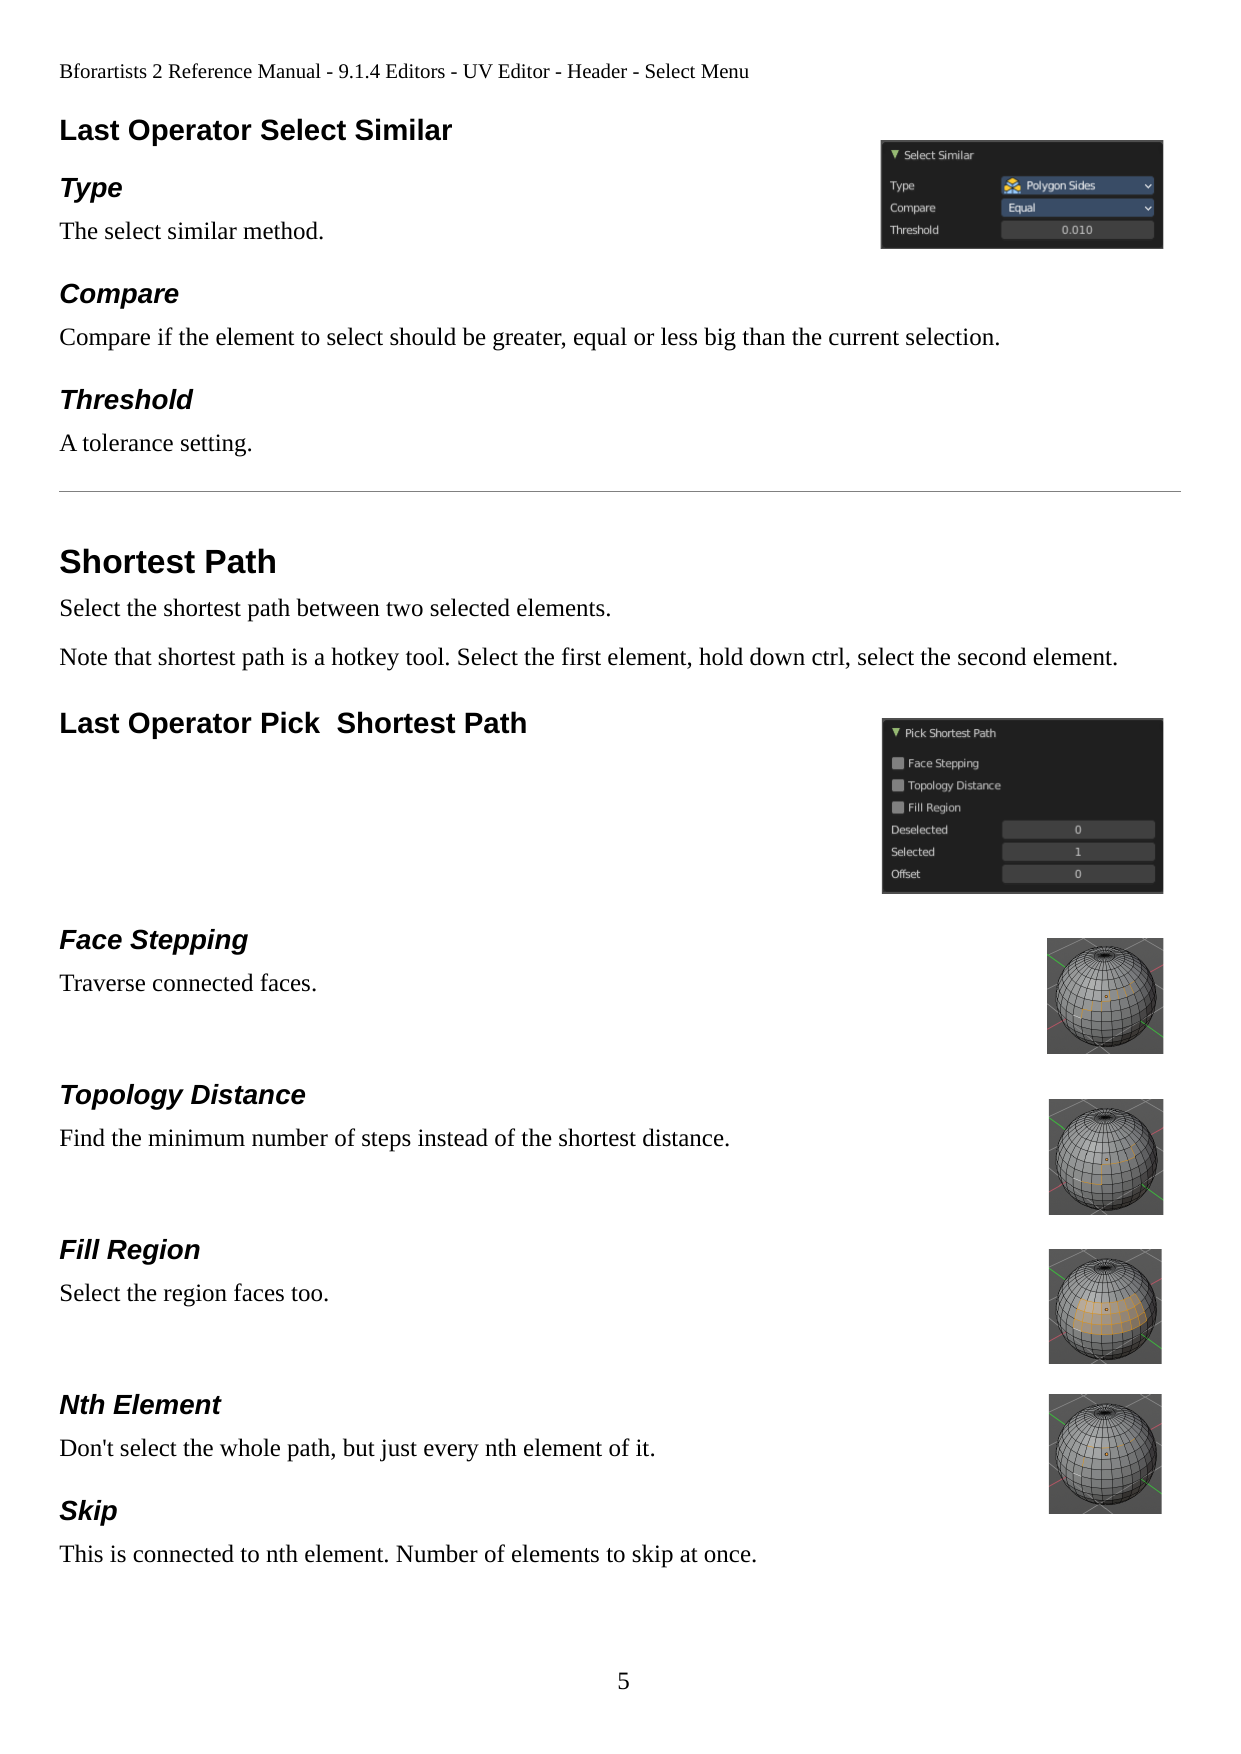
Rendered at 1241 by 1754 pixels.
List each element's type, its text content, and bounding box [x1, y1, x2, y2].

subtitle [1164, 171, 1181, 203]
subtitle Compare [59, 277, 1181, 309]
subtitle Face Stepping [59, 923, 1181, 955]
text A tolerance setting. [59, 428, 1181, 456]
text Select the region faces too. [59, 1278, 1048, 1306]
picture [1048, 1099, 1164, 1215]
subtitle Threshold [59, 383, 1181, 415]
text Note that shortest path is a hotkey tool. Select the first element, hold down ctrl, select the second element. [59, 642, 1181, 671]
text This is connected to nth element. Number of elements to skip at once. [59, 1539, 1181, 1567]
text Find the minimum number of steps instead of the shortest distance. [59, 1123, 1048, 1151]
subtitle Skip [59, 1494, 1181, 1526]
subtitle Shortest Path [59, 542, 1181, 580]
picture [1048, 1394, 1162, 1514]
picture [1048, 1249, 1162, 1364]
text Don't select the whole path, but just every nth element of it. [59, 1433, 1048, 1461]
text The select similar method. [59, 216, 880, 244]
subtitle Nth Element [59, 1388, 1181, 1420]
subtitle Last Operator Select Similar [59, 113, 1181, 146]
subtitle Topology Distance [59, 1078, 1181, 1110]
text Traverse connected faces. [59, 968, 1047, 996]
picture [1047, 938, 1164, 1054]
picture [880, 140, 1164, 249]
picture [881, 718, 1164, 894]
text Select the shortest path between two selected elements. [59, 593, 1181, 622]
subtitle Fill Region [59, 1233, 1181, 1265]
subtitle Type [59, 171, 880, 203]
text Compare if the element to select should be greater, equal or less big than the current selection. [59, 322, 1181, 350]
subtitle Last Operator Pick Shortest Path [59, 706, 1181, 739]
